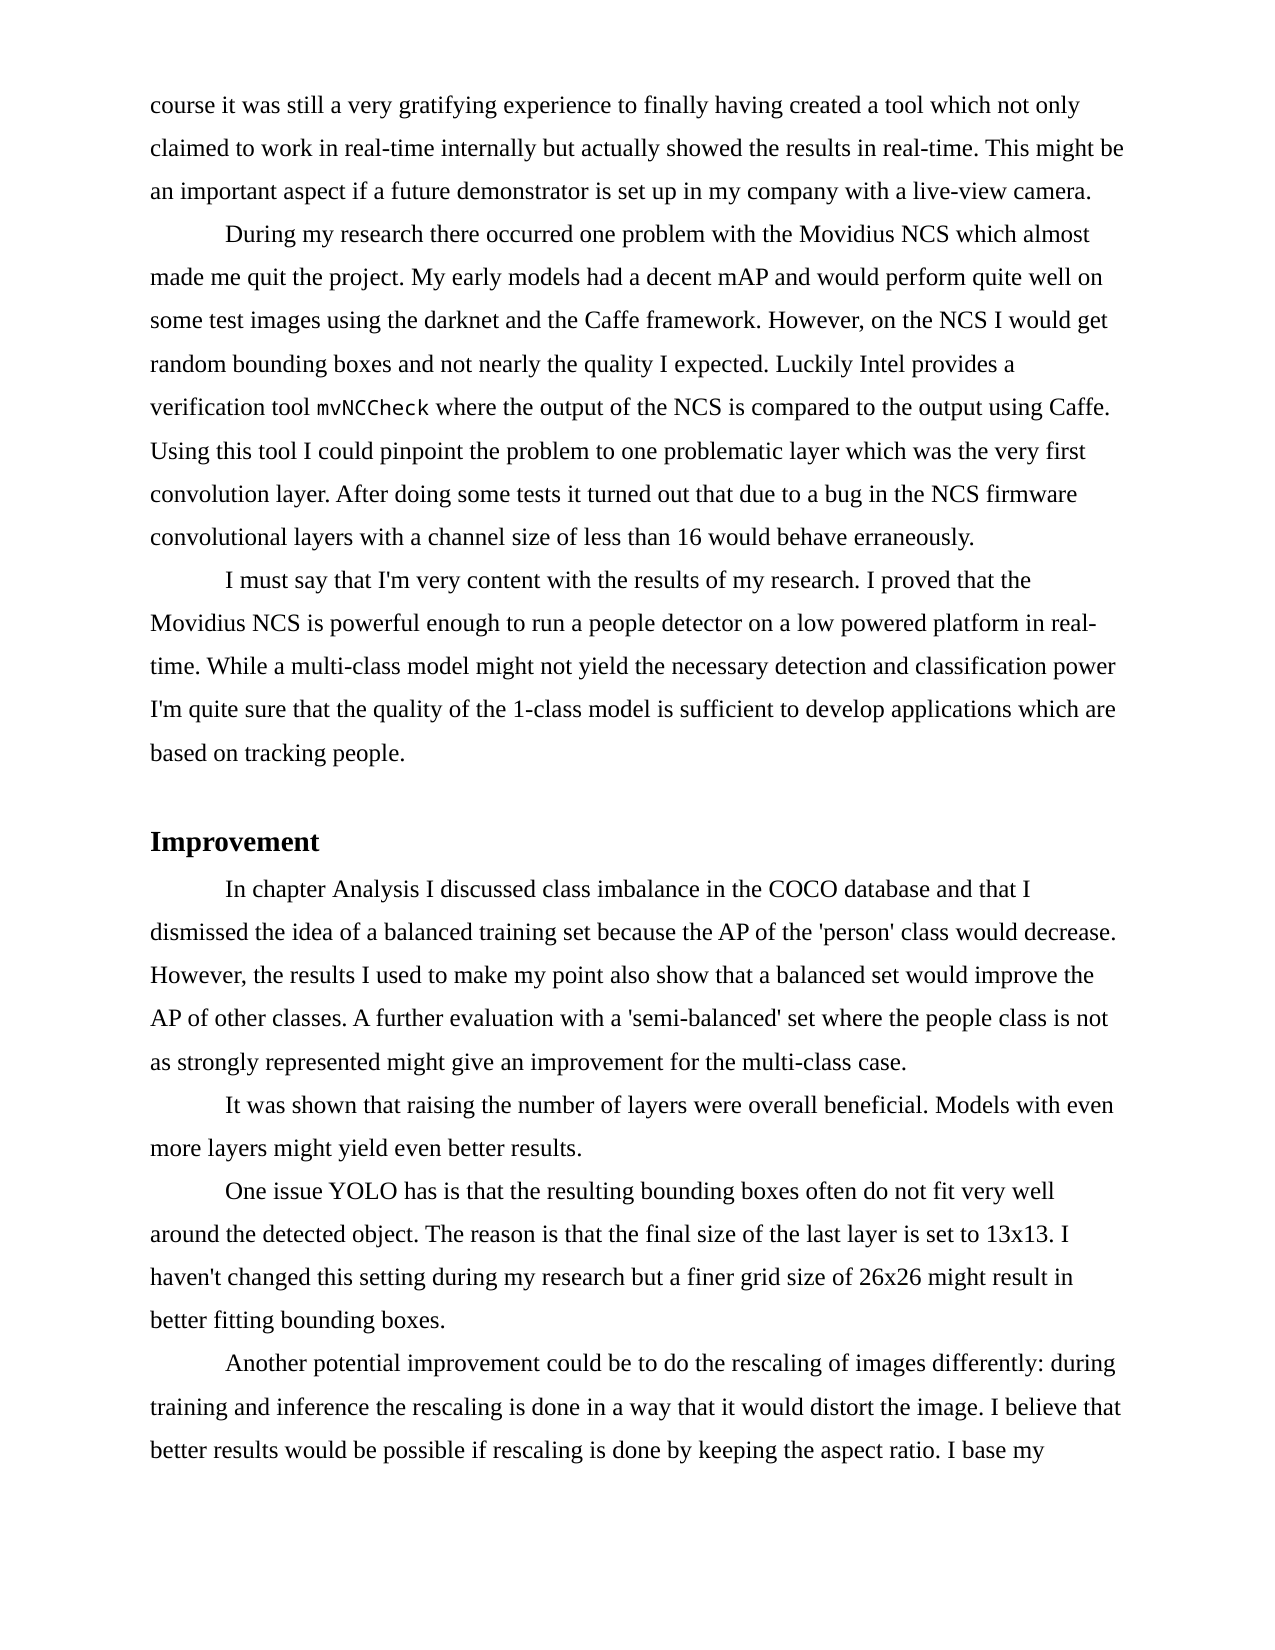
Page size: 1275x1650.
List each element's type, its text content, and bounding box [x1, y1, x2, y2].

text Another potential improvement could be to do the rescaling of images differently: during training and inference the rescaling is done in a way that it would distort the image. I believe that better results would be possible if rescaling is done by keeping the aspect ratio. I base my [150, 1348, 1125, 1463]
text I must say that I'm very content with the results of my research. I proved that the Movidius NCS is powerful enough to run a people detector on a low powered platform in real-time. While a multi-class model might not yield the necessary detection and classification power I'm quite sure that the quality of the 1-class model is sufficient to develop applications which are based on tracking people. [150, 565, 1125, 766]
text course it was still a very gratifying experience to finally having created a tool which not only claimed to work in real-time internally but actually showed the results in real-time. This might be an important aspect if a future demonstrator is set up in my company with a live-view camera. [150, 90, 1125, 205]
text During my research there occurred one problem with the Movidius NCS which almost made me quit the project. My early models had a decent mAP and would perform quite well on some test images using the darknet and the Caffe framework. However, on the NCS I would get random bounding boxes and not nearly the quality I expected. Luckily Intel provides a verification tool mvNCCheck where the output of the NCS is compared to the output using Caffe. Using this tool I could pinpoint the problem to one problematic layer which was the very first convolution layer. After doing some tests it turned out that due to a bug in the NCS firmware convolutional layers with a channel size of less than 16 would behave erraneously. [150, 219, 1125, 551]
text One issue YOLO has is that the resulting bounding boxes often do not fit very well around the detected object. The reason is that the final size of the last layer is set to 13x13. I haven't changed this setting during my research but a finer grid size of 26x26 might result in better fitting bounding boxes. [150, 1176, 1125, 1334]
text It was shown that raising the number of layers were overall beneficial. Models with even more layers might yield even better results. [150, 1090, 1125, 1162]
text In chapter Analysis I discussed class imbalance in the COCO database and that I dismissed the idea of a balanced training set because the AP of the 'person' class would decrease. However, the results I used to make my point also show that a balanced set would improve the AP of other classes. A further evaluation with a 'semi-balanced' set where the people class is not as strongly represented might give an improvement for the multi-class case. [150, 874, 1125, 1075]
text Improvement [150, 824, 1125, 857]
